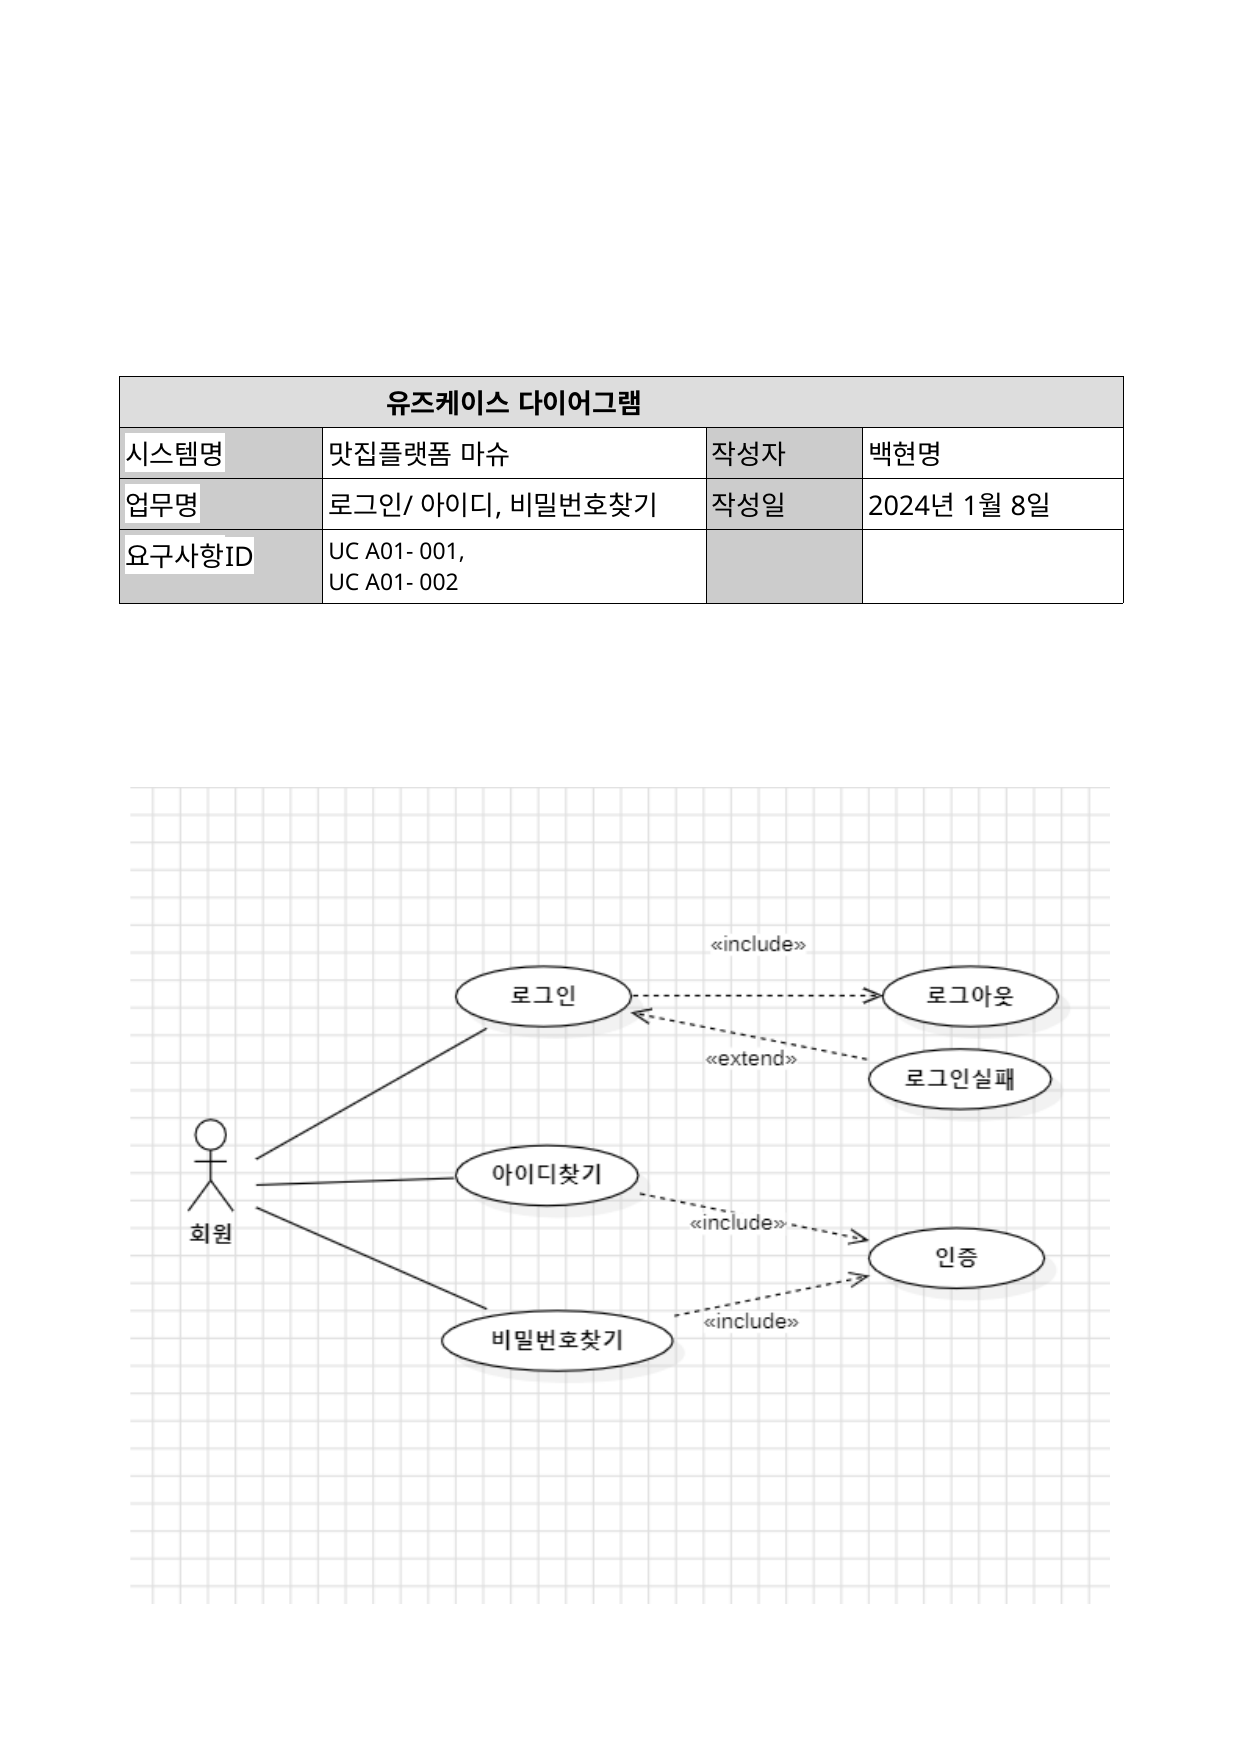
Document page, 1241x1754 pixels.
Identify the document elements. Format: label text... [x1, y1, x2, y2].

table_cell [863, 530, 1123, 603]
picture [130, 787, 1110, 1604]
table_cell 2024년 1월 8일 [863, 479, 1123, 529]
table_cell 맛집플랫폼 마슈 [323, 428, 706, 478]
table_cell 업무명 [120, 479, 322, 529]
table_cell 작성자 [707, 428, 862, 478]
table_cell 요구사항ID [120, 530, 322, 603]
table_cell 백현명 [863, 428, 1123, 478]
table_cell 시스템명 [120, 428, 322, 478]
table_cell [707, 530, 862, 603]
table_cell UC A01- 001, UC A01- 002 [323, 530, 706, 603]
table_cell 로그인/ 아이디, 비밀번호찾기 [323, 479, 706, 529]
table_header 유즈케이스 다이어그램 [120, 377, 1123, 427]
table_cell 작성일 [707, 479, 862, 529]
